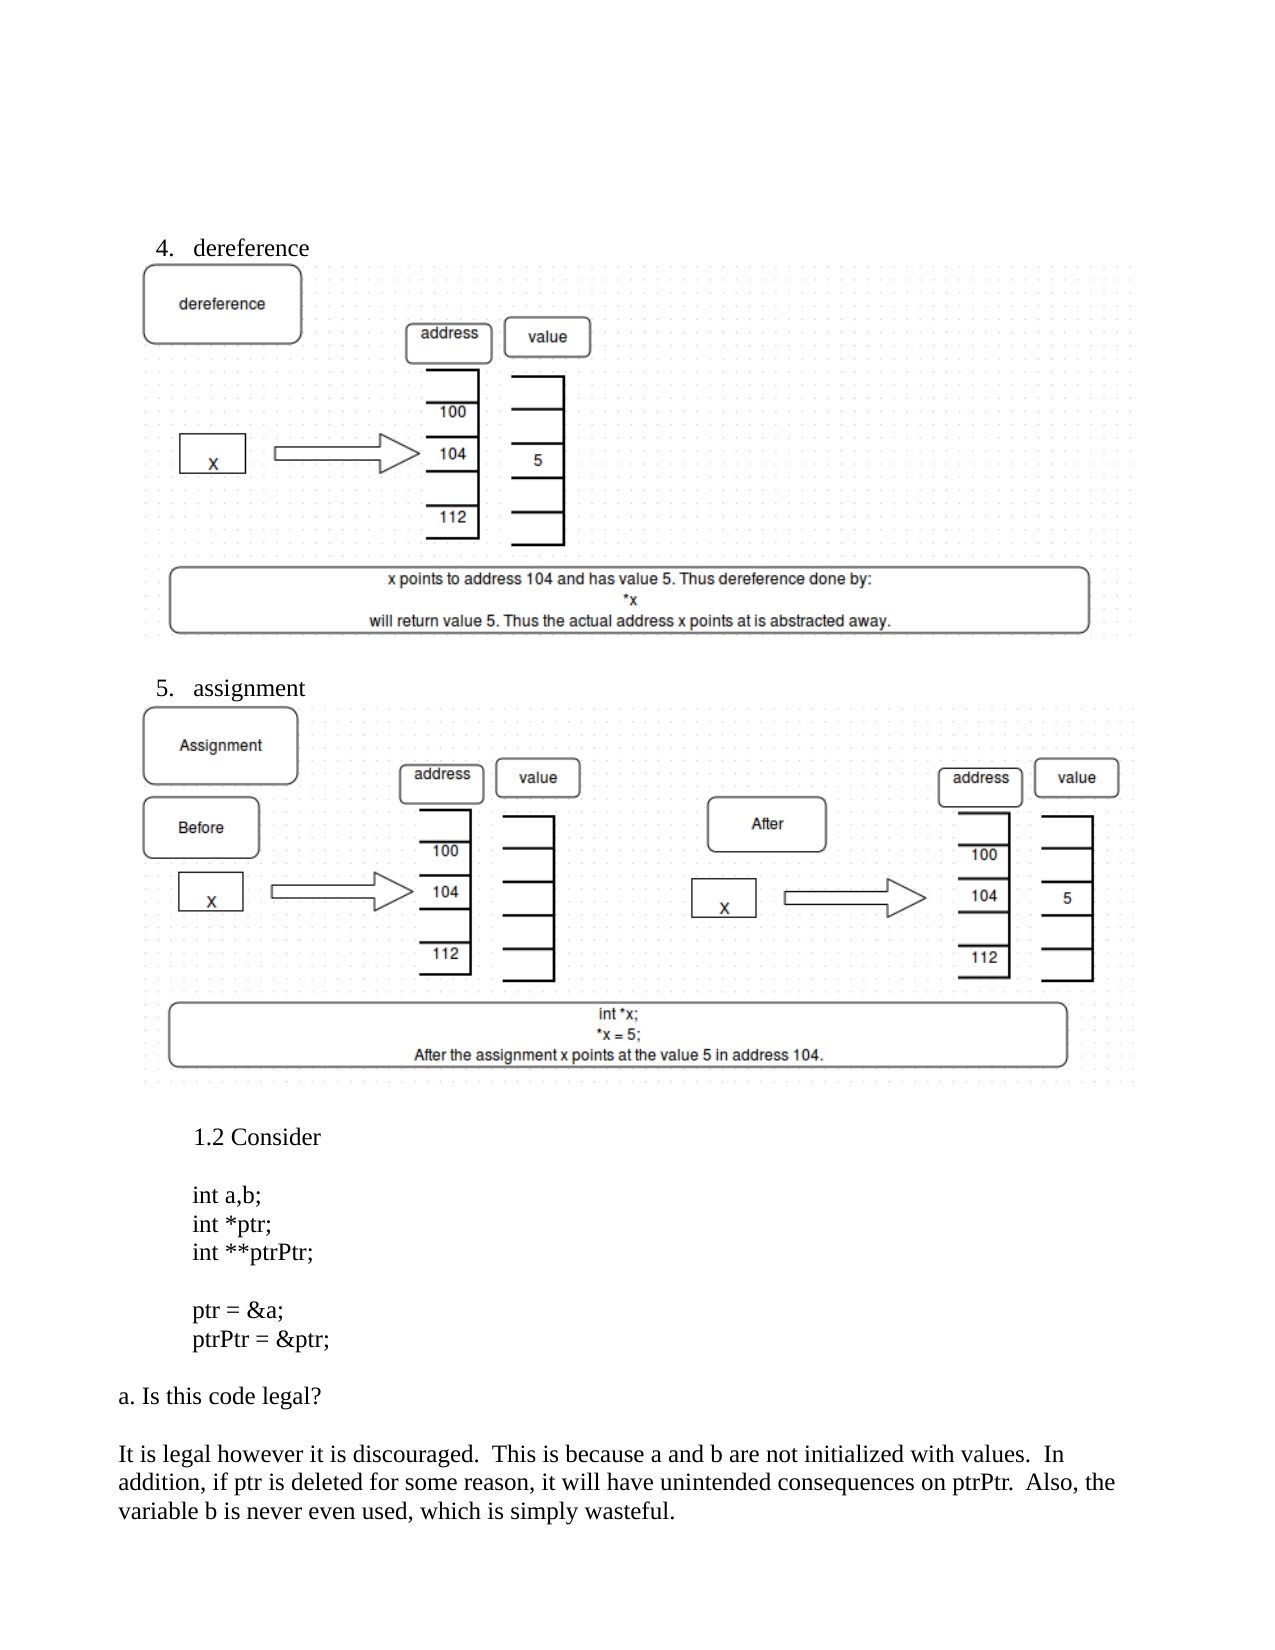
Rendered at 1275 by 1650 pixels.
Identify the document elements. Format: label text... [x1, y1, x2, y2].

picture [136, 702, 1139, 1094]
text int *ptr; [118, 1209, 1157, 1237]
list Consider [193, 1122, 1157, 1151]
picture [136, 261, 1139, 645]
list assignment [156, 673, 1157, 702]
text ptr = &a; [118, 1295, 1157, 1324]
list dereference [156, 233, 1157, 262]
text ptrPtr = &ptr; [118, 1324, 1157, 1352]
text int **ptrPtr; [118, 1237, 1157, 1266]
text a. Is this code legal? [118, 1381, 1157, 1410]
text It is legal however it is discouraged. This is because a and b are not initialized with values. In addition, if ptr is deleted for some reason, it will have unintended consequences on ptrPtr. Also, the variable b is never even used, which is simply wasteful. [118, 1439, 1157, 1525]
text int a,b; [118, 1180, 1157, 1209]
